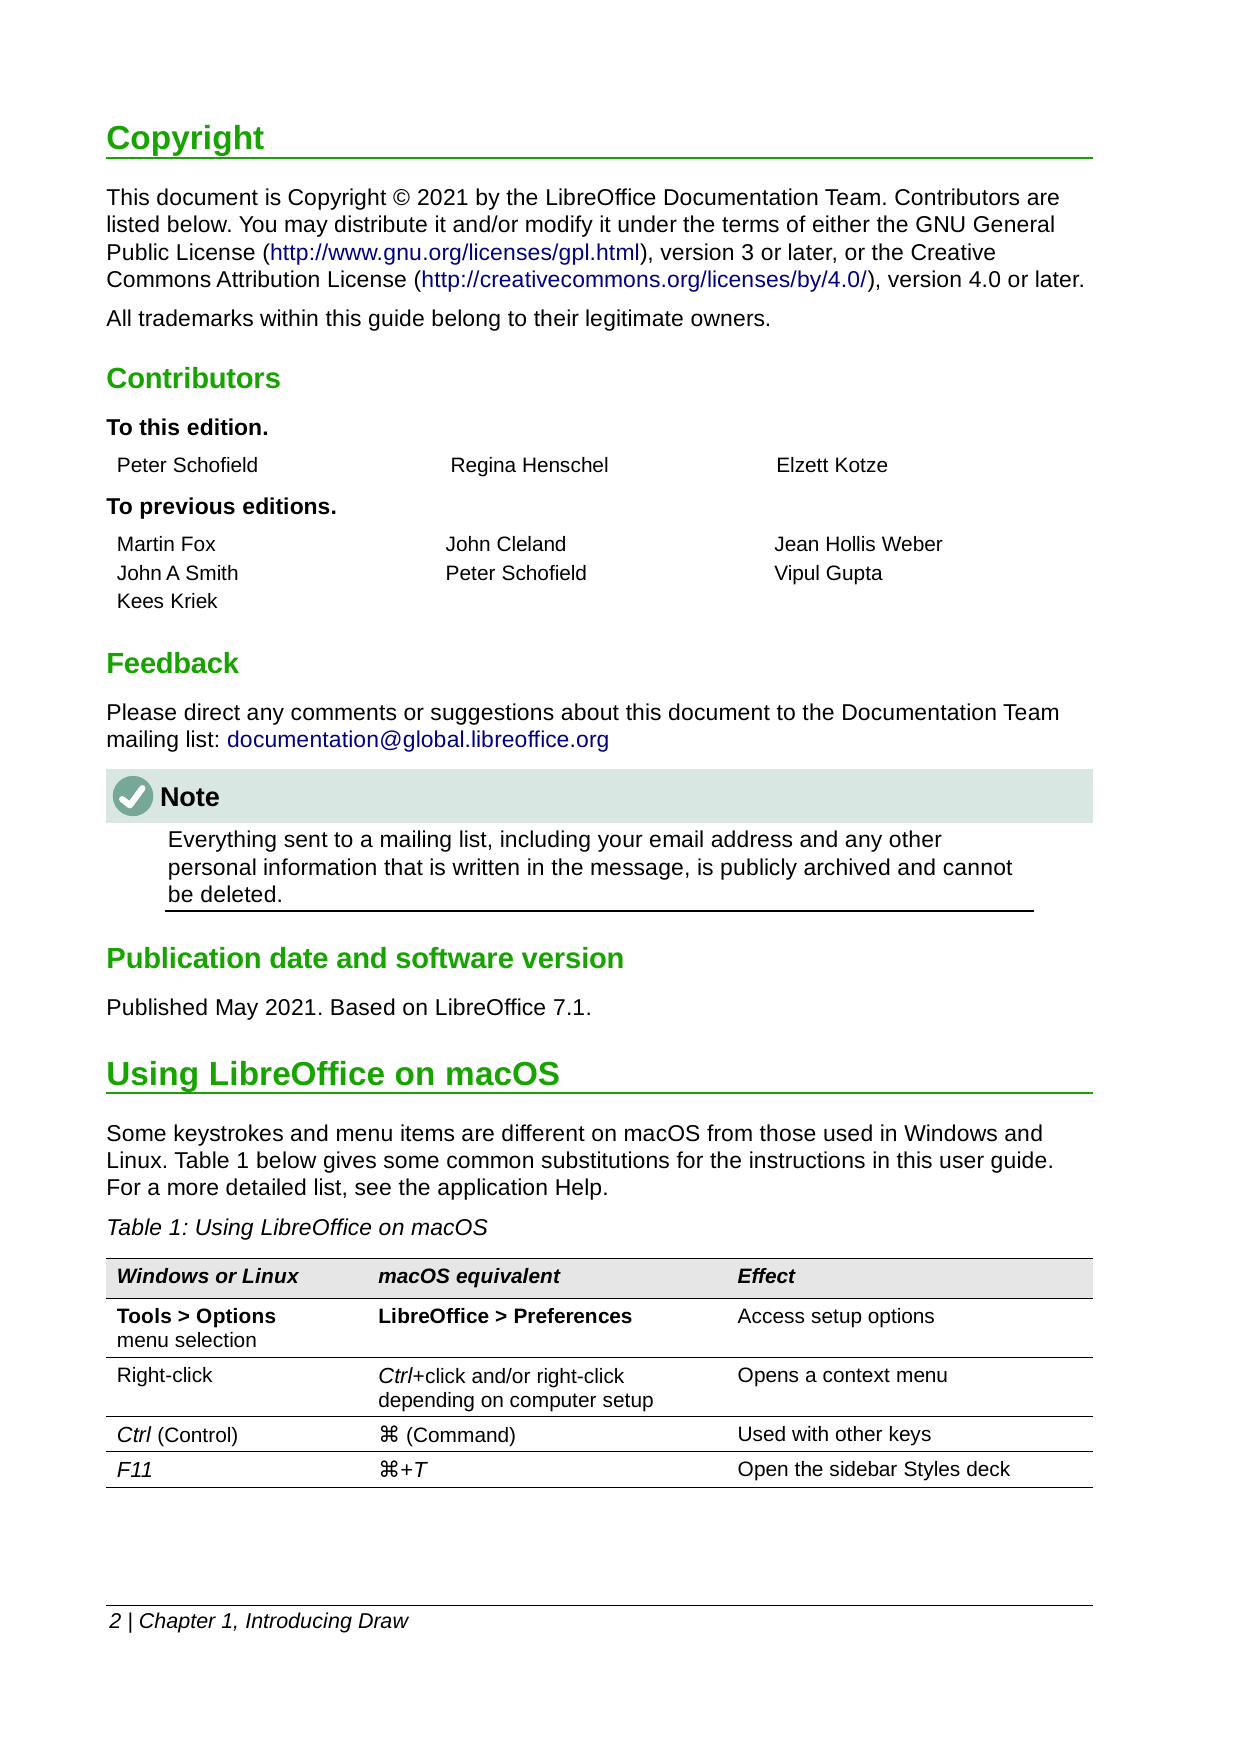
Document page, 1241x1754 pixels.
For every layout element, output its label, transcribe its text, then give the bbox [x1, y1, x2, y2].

table_header Peter Schofield [106, 453, 440, 481]
table_cell Access setup options [727, 1299, 1093, 1357]
table_cell Kees Kriek [106, 589, 435, 617]
table_header macOS equivalent [368, 1259, 727, 1298]
subtitle Publication date and software version [106, 941, 1093, 975]
subtitle Contributors [106, 361, 1093, 394]
table_cell Vipul Gupta [764, 561, 1093, 589]
table_cell [435, 589, 764, 617]
text Table 1: Using LibreOffice on macOS [106, 1213, 1093, 1240]
table_cell Opens a context menu [727, 1358, 1093, 1416]
text Published May 2021. Based on LibreOffice 7.1. [106, 993, 1093, 1021]
table_cell Peter Schofield [435, 561, 764, 589]
table_cell ⌘ (Command) [368, 1417, 727, 1451]
subtitle Feedback [106, 646, 1093, 680]
table_cell ⌘+T [368, 1452, 727, 1487]
table_header Jean Hollis Weber [764, 532, 1093, 561]
text To this edition. [106, 413, 1093, 440]
table_cell John A Smith [106, 561, 435, 589]
text Some keystrokes and menu items are different on macOS from those used in Windows and Linux. Table 1 below gives some common substitutions for the instructions in this user guide. For a more detailed list, see the application Help. [106, 1119, 1093, 1201]
text Please direct any comments or suggestions about this document to the Documentation Team mailing list: documentation@global.libreoffice.org [106, 698, 1093, 753]
table_header Elzett Kotze [766, 453, 1093, 481]
table_cell Tools > Options menu selection [106, 1299, 368, 1357]
table_cell LibreOffice > Preferences [368, 1299, 727, 1357]
table_cell Ctrl+click and/or right-click depending on computer setup [368, 1358, 727, 1416]
table_cell F11 [106, 1452, 368, 1487]
subtitle Note [106, 769, 1093, 823]
table_header Effect [727, 1259, 1093, 1298]
table_cell Right-click [106, 1358, 368, 1416]
text This document is Copyright © 2021 by the LibreOffice Documentation Team. Contributors are listed below. You may distribute it and/or modify it under the terms of either the GNU General Public License (http://www.gnu.org/licenses/gpl.html), version 3 or later, or the Creative Commons Attribution License (http://creativecommons.org/licenses/by/4.0/), version 4.0 or later. [106, 184, 1093, 292]
table_cell [764, 589, 1093, 617]
table_header Windows or Linux [106, 1259, 368, 1298]
text All trademarks within this guide belong to their legitimate owners. [106, 304, 1093, 332]
table_cell Used with other keys [727, 1417, 1093, 1451]
table_header Regina Henschel [440, 453, 766, 481]
table_cell Ctrl (Control) [106, 1417, 368, 1451]
text Everything sent to a mailing list, including your email address and any other personal information that is written in the message, is publicly archived and cannot be deleted. [164, 823, 1034, 912]
subtitle Copyright [106, 118, 1093, 157]
table_header Martin Fox [106, 532, 435, 561]
table_cell Open the sidebar Styles deck [727, 1452, 1093, 1487]
subtitle Using LibreOffice on macOS [106, 1054, 1093, 1092]
table_header John Cleland [435, 532, 764, 561]
text To previous editions. [106, 493, 1093, 520]
